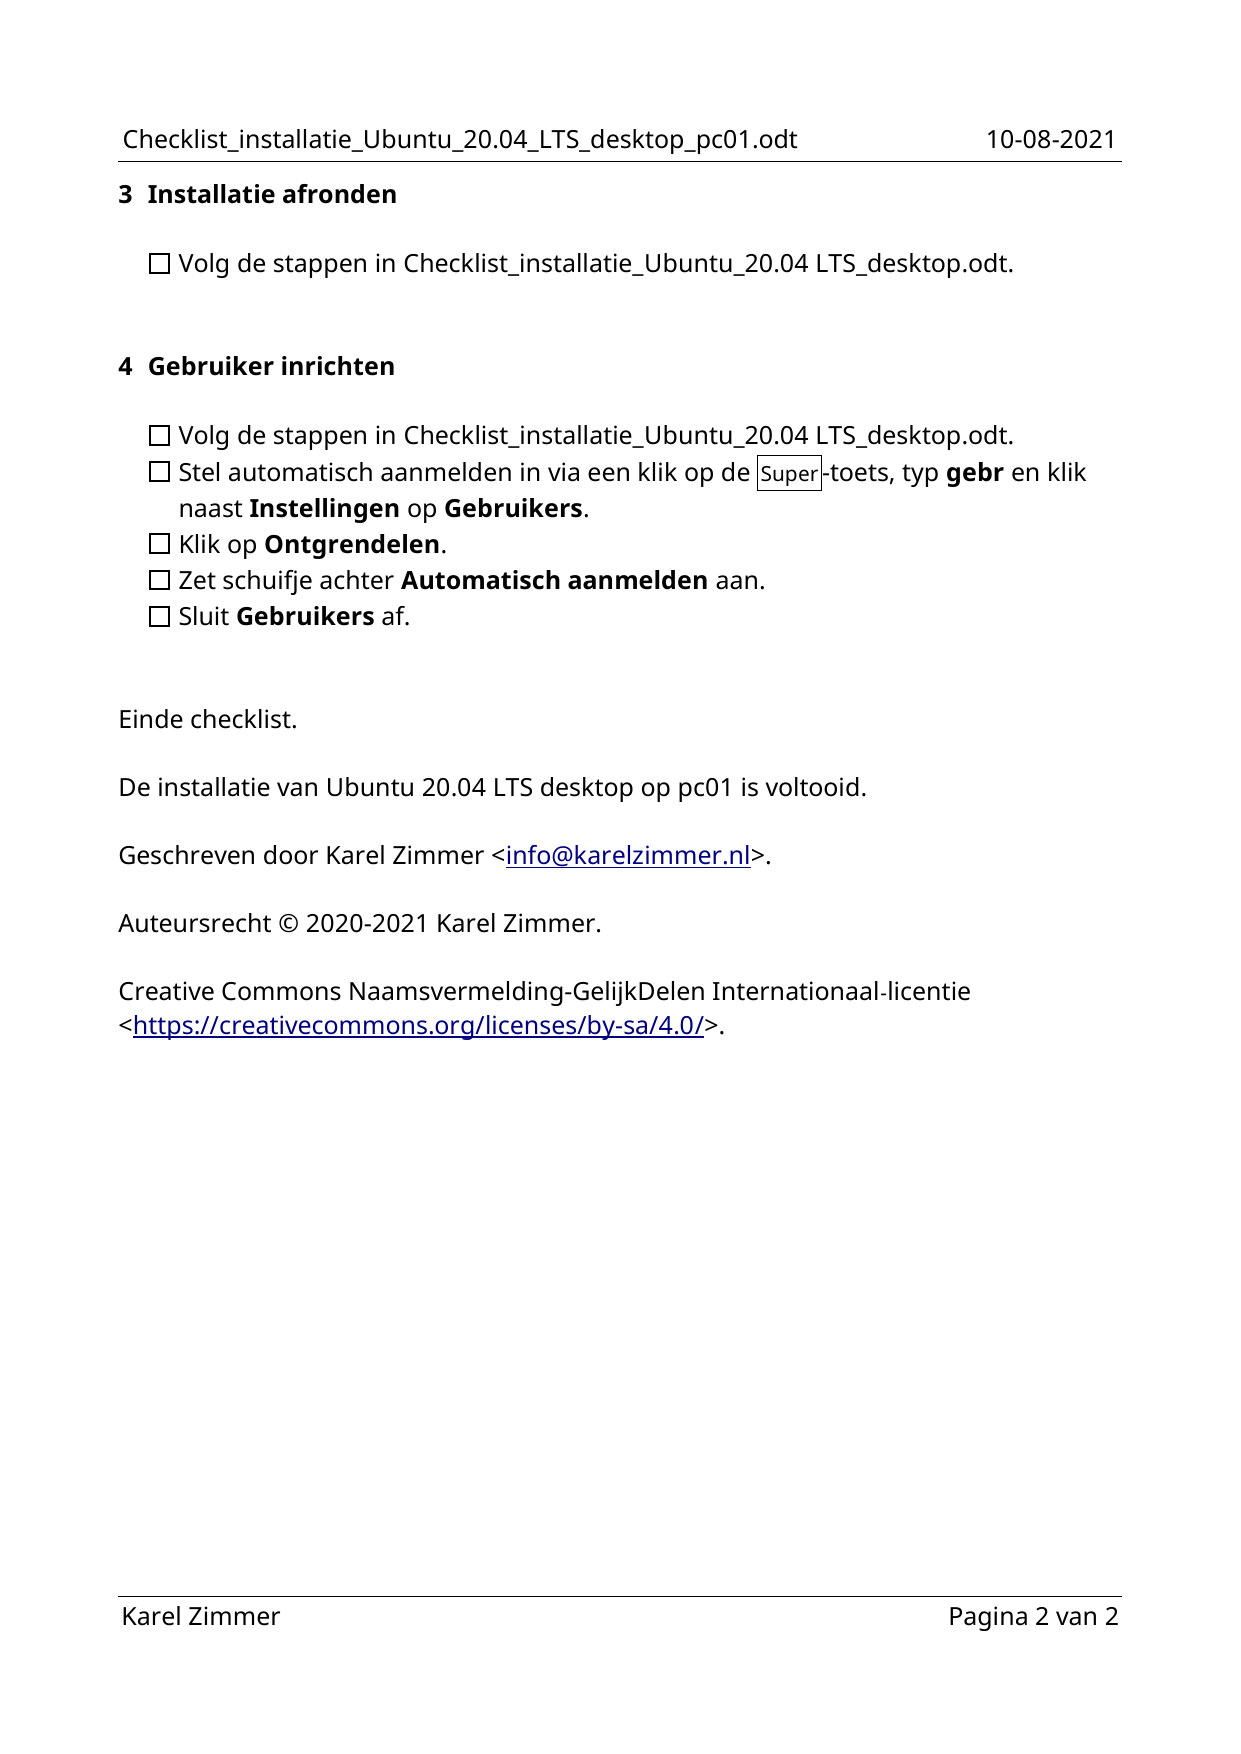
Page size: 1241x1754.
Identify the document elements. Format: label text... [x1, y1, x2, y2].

table_header Volg de stappen in Checklist_installatie_Ubuntu_20.04 LTS_desktop.odt. [177, 417, 1121, 453]
table_header [141, 417, 177, 453]
text Creative Commons Naamsvermelding-GelijkDelen Internationaal-licentie <https://creativecommons.org/licenses/by-sa/4.0/>. [118, 974, 1122, 1042]
table_cell Stel automatisch aanmelden in via een klik op de Super-toets, typ gebr en klik naast Instellingen op Gebruikers. [177, 453, 1121, 526]
table_cell Sluit Gebruikers af. [177, 598, 1121, 634]
table_cell [141, 453, 177, 526]
text De installatie van Ubuntu 20.04 LTS desktop op pc01 is voltooid. [118, 770, 1122, 804]
table_header [141, 245, 177, 281]
list Gebruiker inrichten [118, 349, 1122, 417]
text Auteursrecht © 2020-2021 Karel Zimmer. [118, 906, 1122, 940]
text Einde checklist. [118, 702, 1122, 736]
table_cell Zet schuifje achter Automatisch aanmelden aan. [177, 562, 1121, 598]
table_cell [141, 562, 177, 598]
table_header Volg de stappen in Checklist_installatie_Ubuntu_20.04 LTS_desktop.odt. [177, 245, 1120, 281]
table_cell [141, 526, 177, 562]
list Installatie afronden [118, 177, 1122, 211]
table_cell [141, 598, 177, 634]
table_cell Klik op Ontgrendelen. [177, 526, 1121, 562]
text Geschreven door Karel Zimmer <info@karelzimmer.nl>. [118, 838, 1122, 872]
